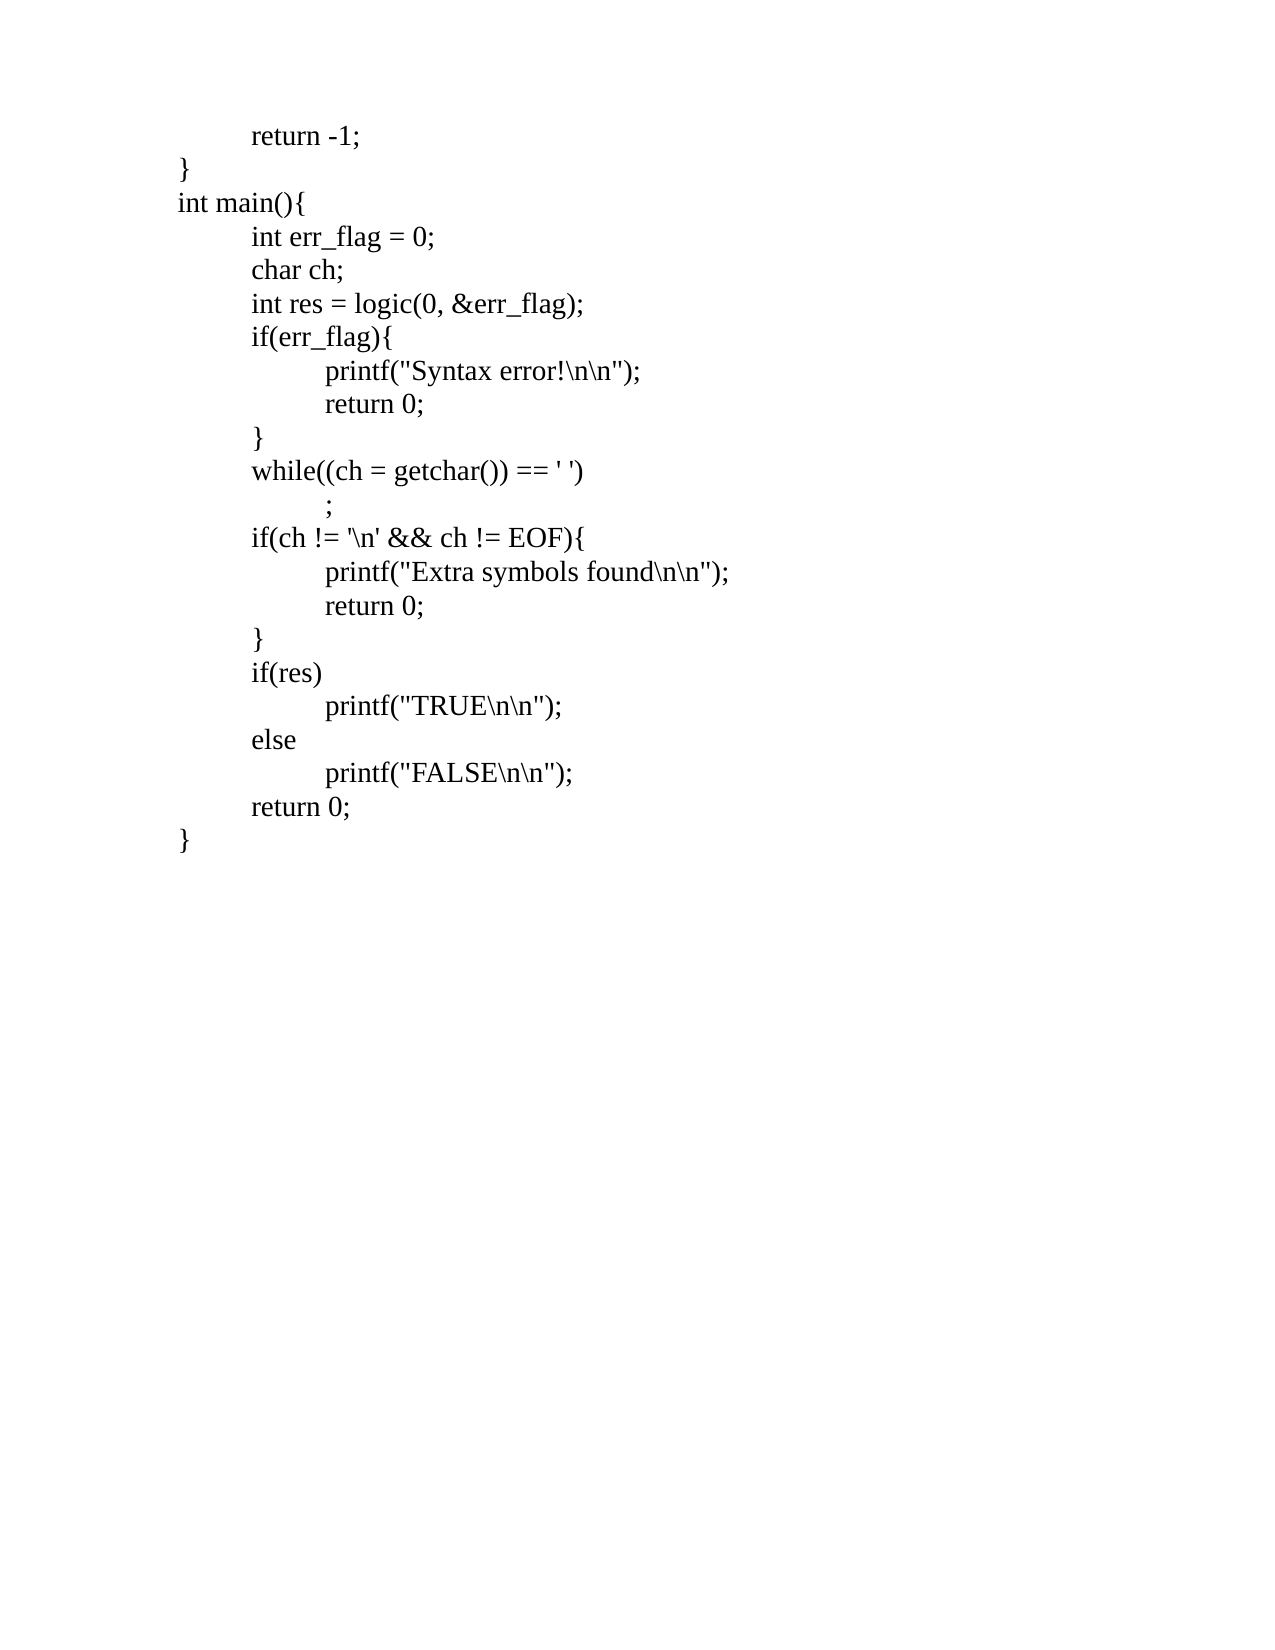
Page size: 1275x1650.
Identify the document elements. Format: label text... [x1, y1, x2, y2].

text } [177, 420, 1186, 453]
text int main(){ [177, 185, 1186, 219]
text return -1; [177, 118, 1186, 152]
text if(ch != '\n' && ch != EOF){ [177, 521, 1186, 554]
text printf("Syntax error!\n\n"); [177, 353, 1186, 386]
text int err_flag = 0; [177, 219, 1186, 252]
text printf("Extra symbols found\n\n"); [177, 554, 1186, 588]
text return 0; [177, 386, 1186, 420]
text printf("FALSE\n\n"); [177, 755, 1186, 789]
text else [177, 722, 1186, 755]
text int res = logic(0, &err_flag); [177, 286, 1186, 319]
text return 0; [177, 588, 1186, 621]
text printf("TRUE\n\n"); [177, 688, 1186, 722]
text ; [177, 487, 1186, 521]
text if(err_flag){ [177, 319, 1186, 353]
text if(res) [177, 655, 1186, 688]
text } [177, 822, 1186, 856]
text return 0; [177, 789, 1186, 822]
text } [177, 621, 1186, 655]
text char ch; [177, 252, 1186, 286]
text } [177, 152, 1186, 185]
text while((ch = getchar()) == ' ') [177, 453, 1186, 487]
